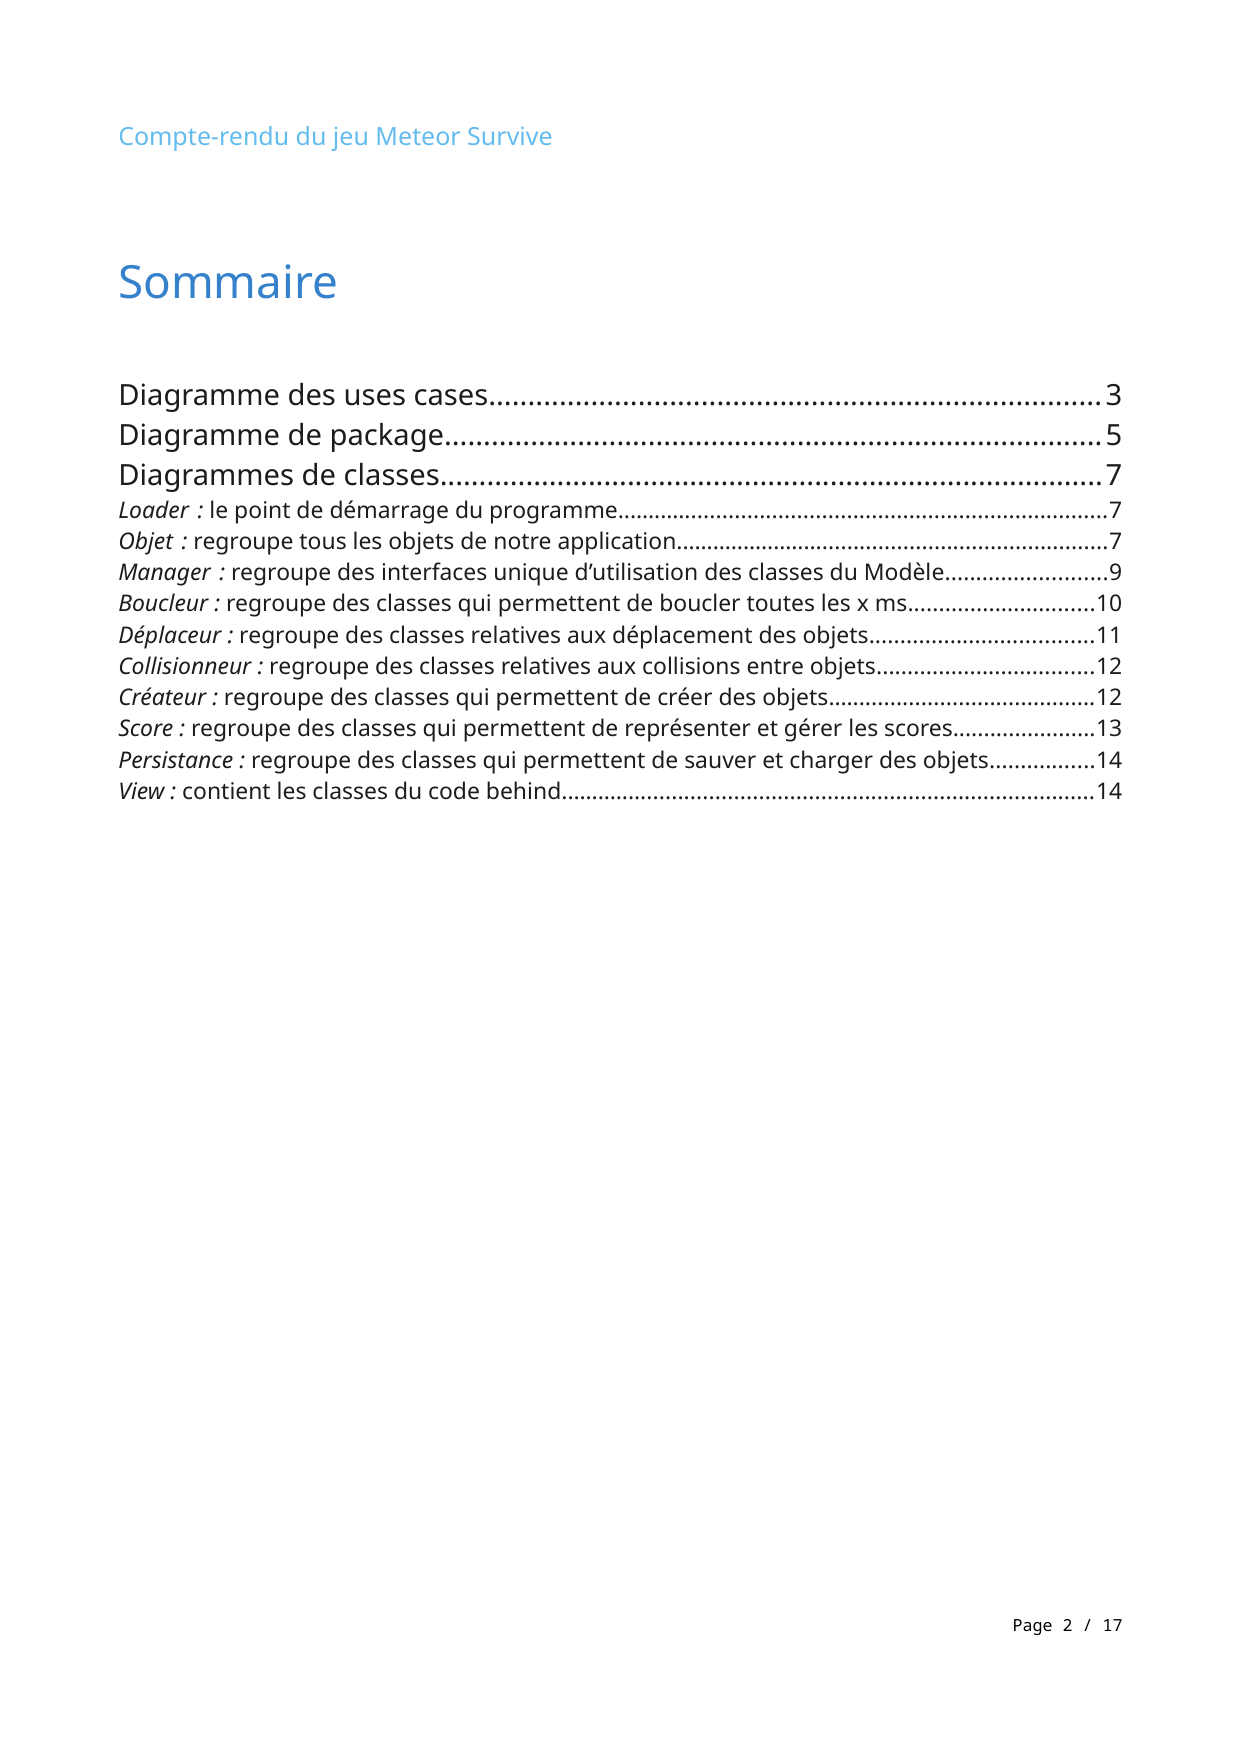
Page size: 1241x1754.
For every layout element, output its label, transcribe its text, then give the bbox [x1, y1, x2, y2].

text Persistance : regroupe des classes qui permettent de sauver et charger des objets 14 [118, 744, 1122, 775]
text Diagramme de package 5 [118, 414, 1122, 454]
text Manager : regroupe des interfaces unique d’utilisation des classes du Modèle 9 [118, 556, 1122, 587]
text Objet : regroupe tous les objets de notre application 7 [118, 525, 1122, 556]
text Boucleur : regroupe des classes qui permettent de boucler toutes les x ms 10 [118, 587, 1122, 619]
text Déplaceur : regroupe des classes relatives aux déplacement des objets 11 [118, 619, 1122, 650]
text Collisionneur : regroupe des classes relatives aux collisions entre objets 12 [118, 650, 1122, 681]
text Sommaire [118, 250, 1122, 312]
text Score : regroupe des classes qui permettent de représenter et gérer les scores 13 [118, 712, 1122, 744]
text Créateur : regroupe des classes qui permettent de créer des objets 12 [118, 681, 1122, 712]
text Diagramme des uses cases 3 [118, 374, 1122, 414]
text Loader : le point de démarrage du programme 7 [118, 494, 1122, 525]
text View : contient les classes du code behind 14 [118, 775, 1122, 806]
text Diagrammes de classes 7 [118, 454, 1122, 494]
